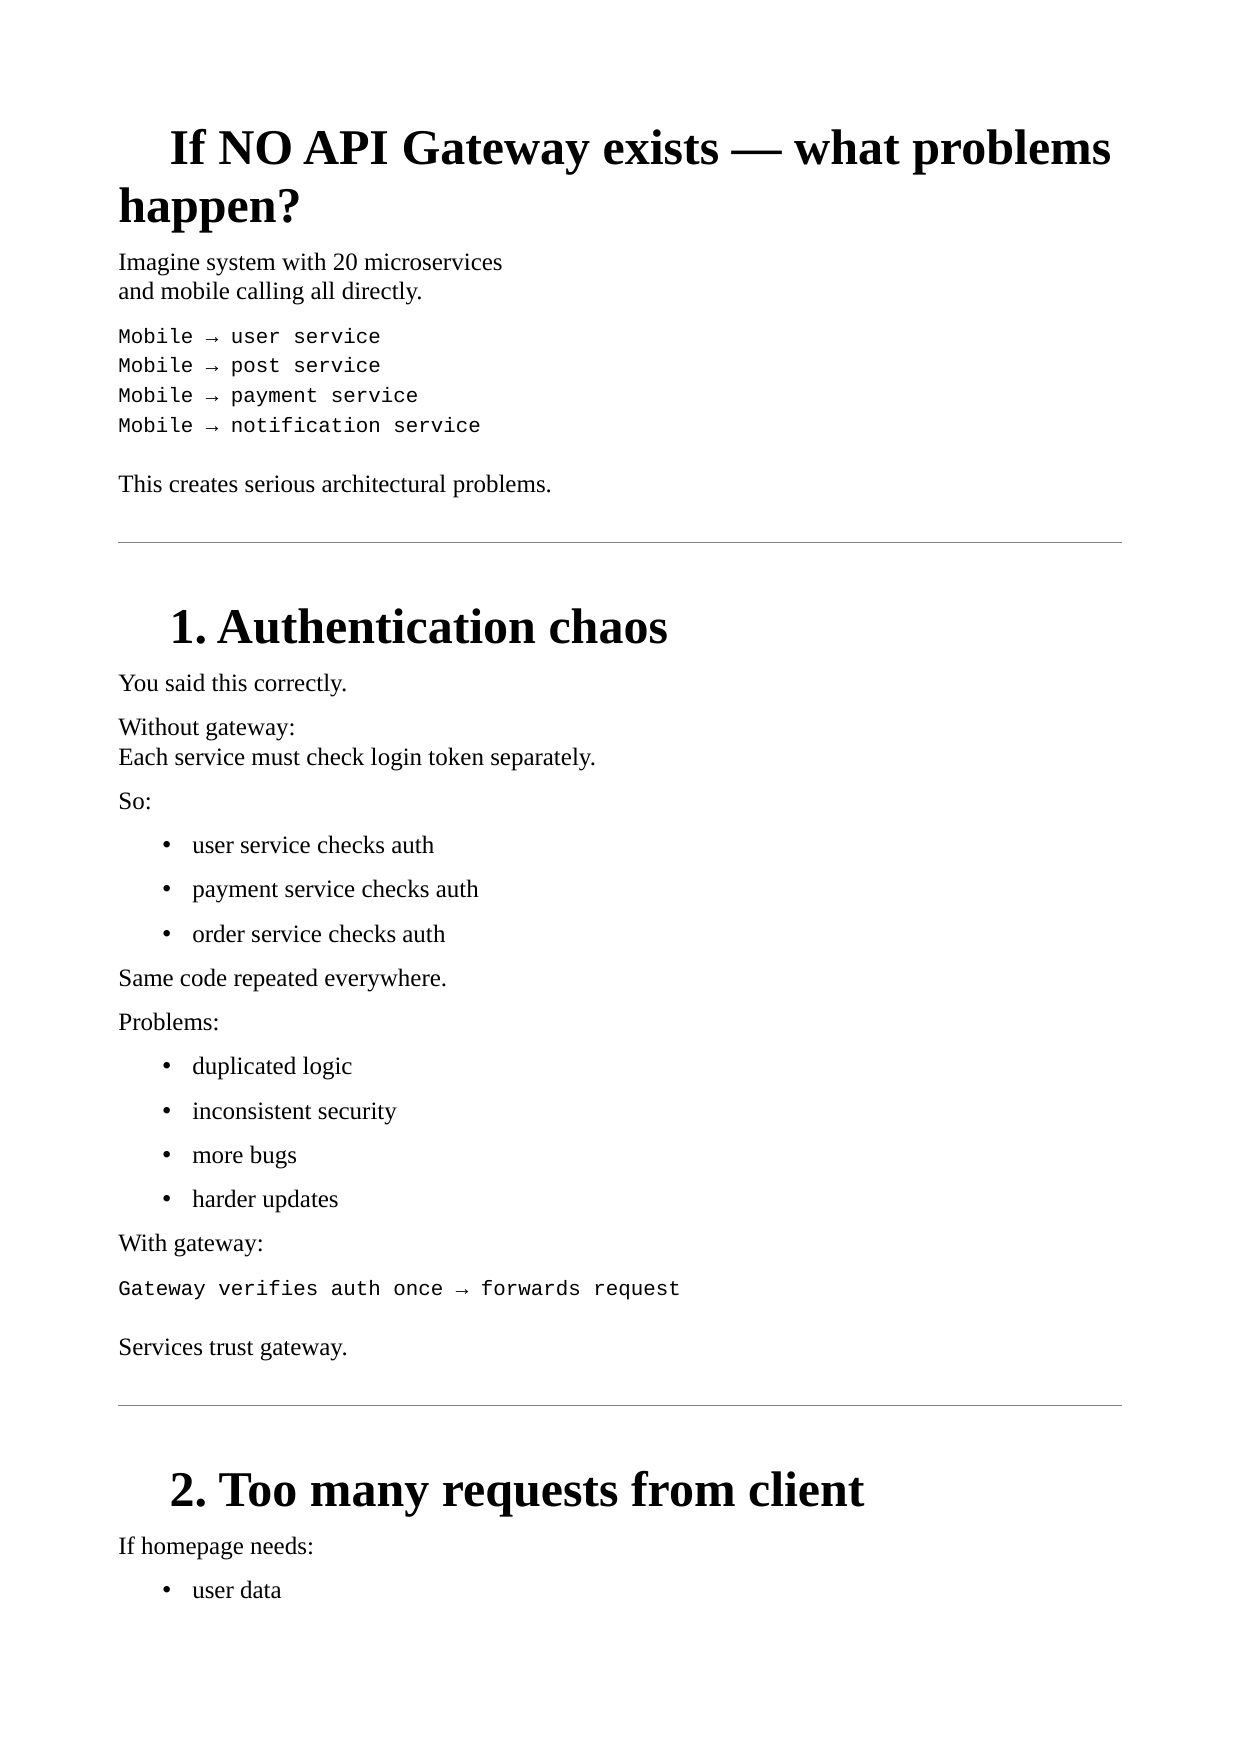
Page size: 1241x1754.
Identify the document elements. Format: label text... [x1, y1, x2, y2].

text With gateway: [118, 1228, 1122, 1257]
list user data [162, 1574, 1122, 1604]
text Mobile → payment service [118, 379, 1122, 409]
text This creates serious architectural problems. [118, 468, 1122, 497]
list inconsistent security [162, 1095, 1122, 1124]
text Gateway verifies auth once → forwards request [118, 1272, 1122, 1302]
text Same code repeated everywhere. [118, 962, 1122, 992]
text So: [118, 785, 1122, 814]
text If homepage needs: [118, 1530, 1122, 1559]
text Mobile → post service [118, 349, 1122, 379]
subtitle 🔴 1. Authentication chaos [118, 597, 1122, 654]
list user service checks auth [162, 829, 1122, 859]
subtitle 🔴 2. Too many requests from client [118, 1460, 1122, 1517]
list order service checks auth [162, 918, 1122, 947]
list duplicated logic [162, 1051, 1122, 1080]
subtitle 🧠 If NO API Gateway exists — what problems happen? [118, 118, 1122, 233]
list payment service checks auth [162, 873, 1122, 903]
text Mobile → notification service [118, 409, 1122, 438]
text You said this correctly. [118, 667, 1122, 696]
text Without gateway: Each service must check login token separately. [118, 711, 1122, 770]
text Imagine system with 20 microservices and mobile calling all directly. [118, 246, 1122, 305]
text Services trust gateway. [118, 1331, 1122, 1361]
text Problems: [118, 1006, 1122, 1036]
list more bugs [162, 1139, 1122, 1169]
list harder updates [162, 1183, 1122, 1213]
text Mobile → user service [118, 319, 1122, 349]
